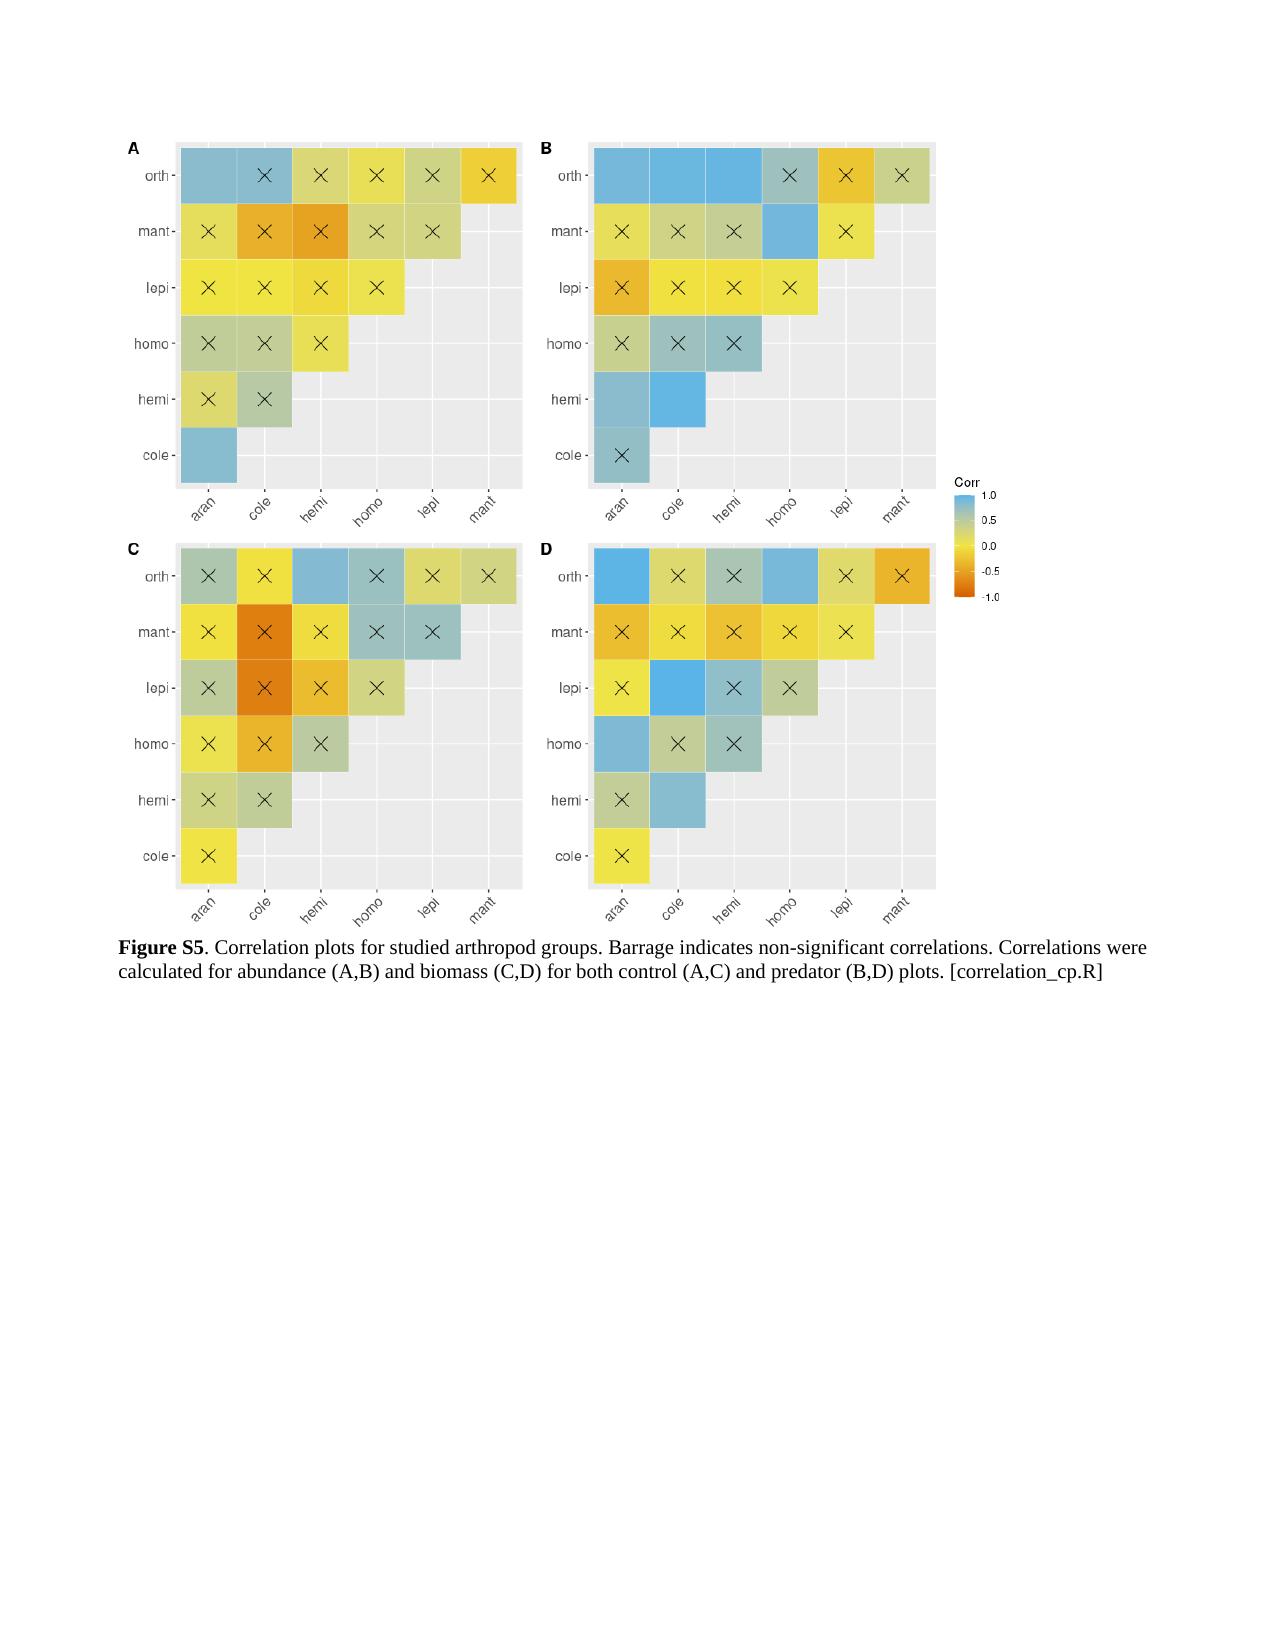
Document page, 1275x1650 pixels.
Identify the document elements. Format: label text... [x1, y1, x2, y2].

text Figure S5. Correlation plots for studied arthropod groups. Barrage indicates non-significant correlations. Correlations were calculated for abundance (A,B) and biomass (C,D) for both control (A,C) and predator (B,D) plots. [correlation_cp.R] [118, 872, 1157, 983]
picture [121, 135, 1005, 936]
